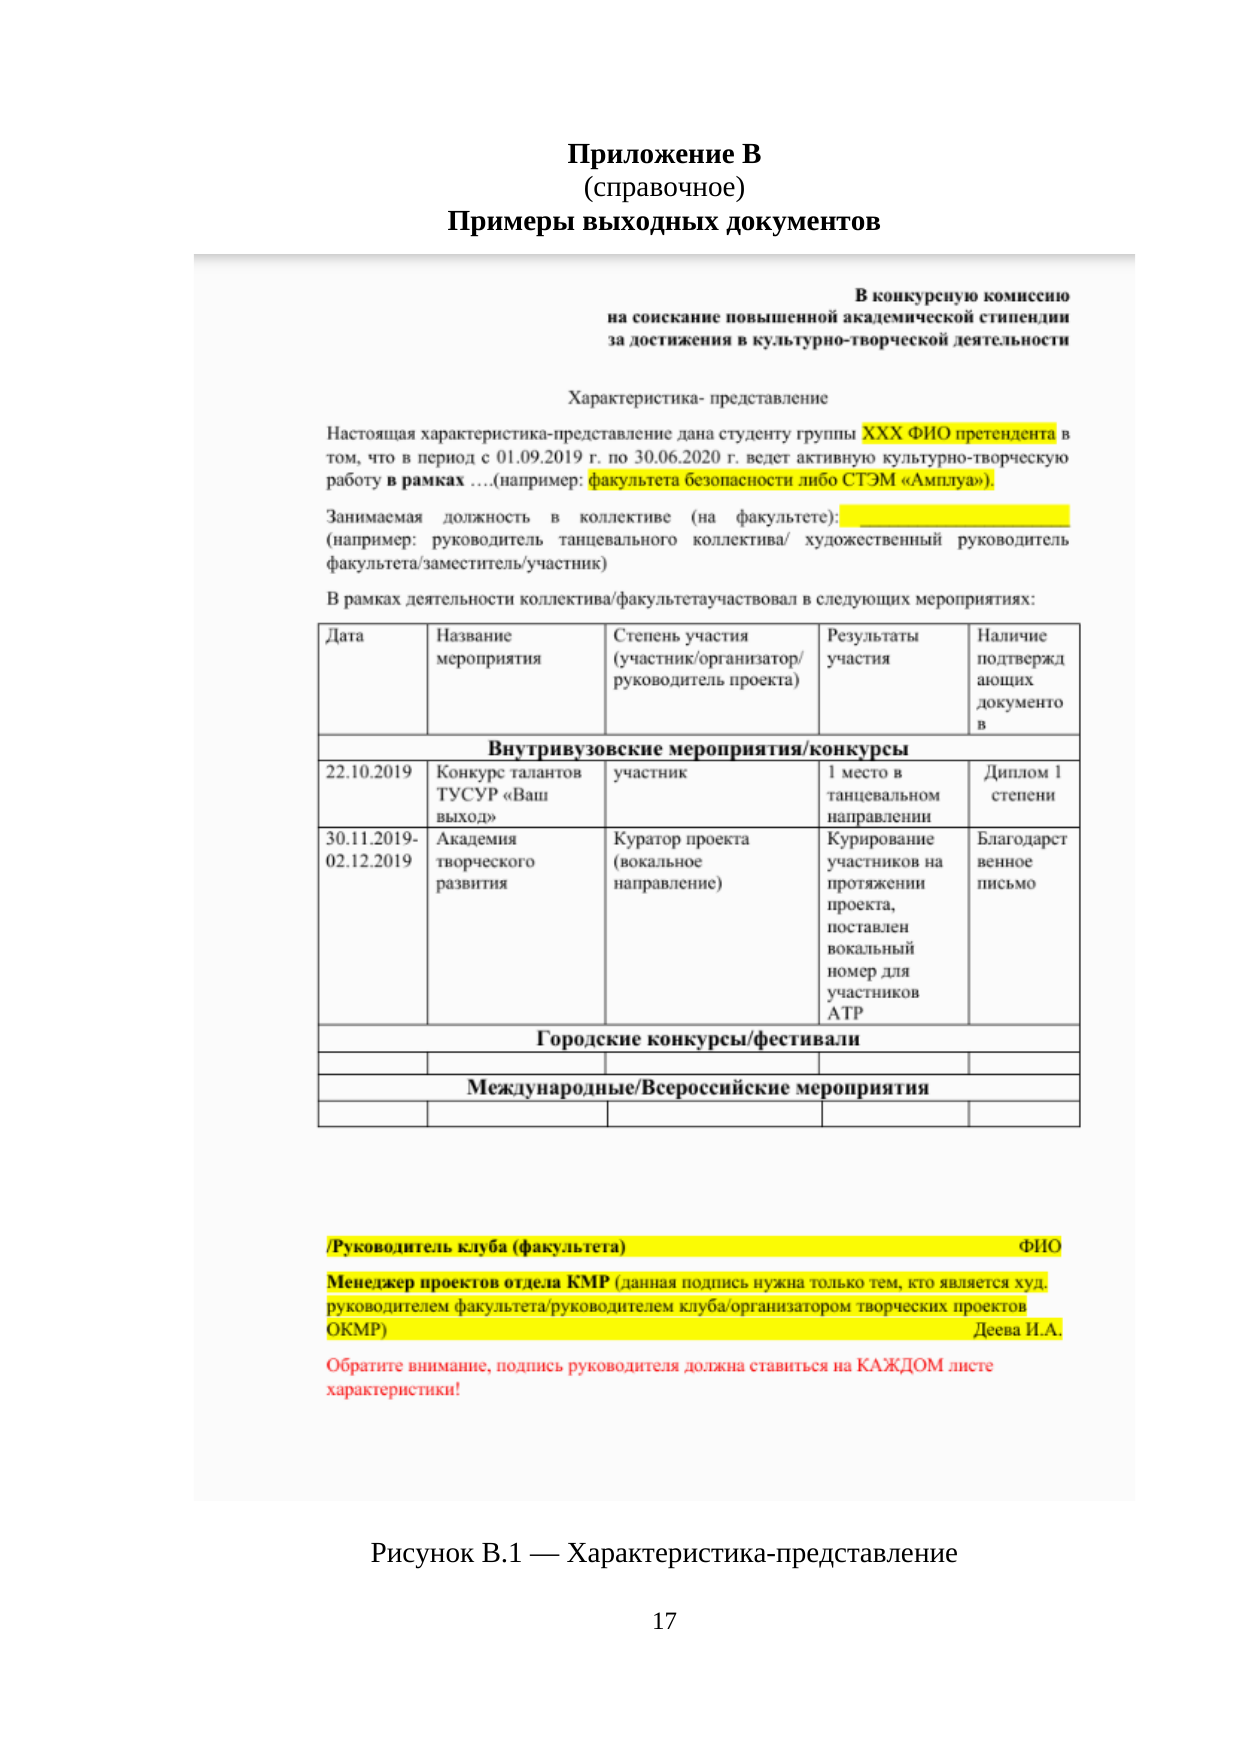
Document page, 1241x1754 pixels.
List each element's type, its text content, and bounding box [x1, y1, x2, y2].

subtitle Приложение В (справочное) Примеры выходных документов [177, 136, 1152, 236]
picture [193, 254, 1135, 1501]
text Рисунок В.1 — Характеристика-представление [177, 254, 1152, 1568]
